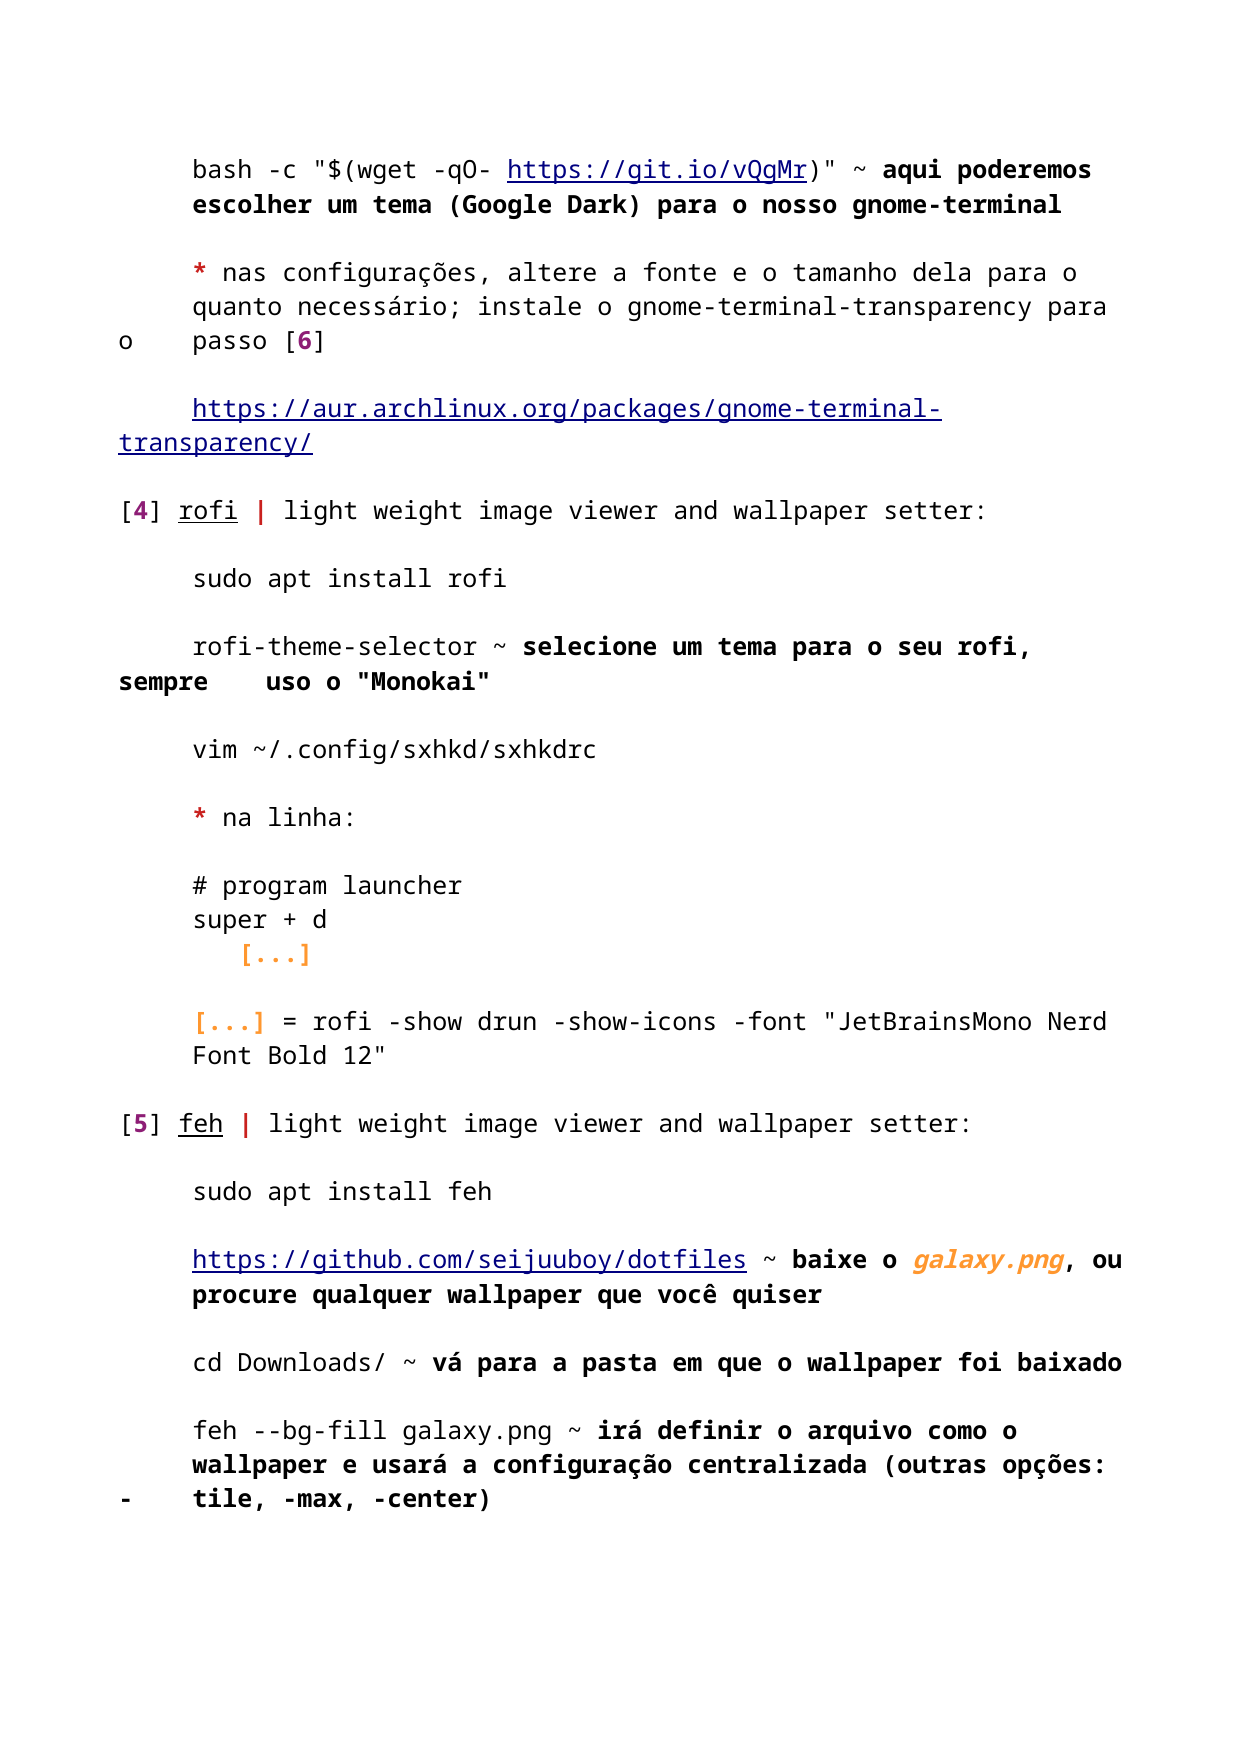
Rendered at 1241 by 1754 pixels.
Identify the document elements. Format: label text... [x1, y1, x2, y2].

text bash -c "$(wget -qO- https://git.io/vQgMr)" ~ aqui poderemos escolher um tema (Google Dark) para o nosso gnome-terminal [118, 152, 1122, 220]
text vim ~/.config/sxhkd/sxhkdrc [118, 731, 1122, 765]
text feh --bg-fill galaxy.png ~ irá definir o arquivo como o wallpaper e usará a configuração centralizada (outras opções: - tile, -max, -center) [118, 1412, 1122, 1515]
text sudo apt install rofi [118, 561, 1122, 595]
text # program launcher [118, 867, 1122, 902]
text sudo apt install feh [118, 1174, 1122, 1208]
text https://aur.archlinux.org/packages/gnome-terminal-transparency/ [118, 391, 1122, 459]
text https://github.com/seijuuboy/dotfiles ~ baixe o galaxy.png, ou procure qualquer wallpaper que você quiser [118, 1242, 1122, 1310]
text super + d [118, 902, 1122, 936]
text cd Downloads/ ~ vá para a pasta em que o wallpaper foi baixado [118, 1344, 1122, 1378]
text * nas configurações, altere a fonte e o tamanho dela para o quanto necessário; instale o gnome-terminal-transparency para o passo [6] [118, 254, 1122, 357]
text [5] feh | light weight image viewer and wallpaper setter: [118, 1106, 1122, 1140]
text [...] [118, 936, 1122, 970]
text [...] = rofi -show drun -show-icons -font "JetBrainsMono Nerd Font Bold 12" [118, 1004, 1122, 1072]
text [4] rofi | light weight image viewer and wallpaper setter: [118, 493, 1122, 527]
text rofi-theme-selector ~ selecione um tema para o seu rofi, sempre uso o "Monokai" [118, 629, 1122, 697]
text * na linha: [118, 799, 1122, 833]
